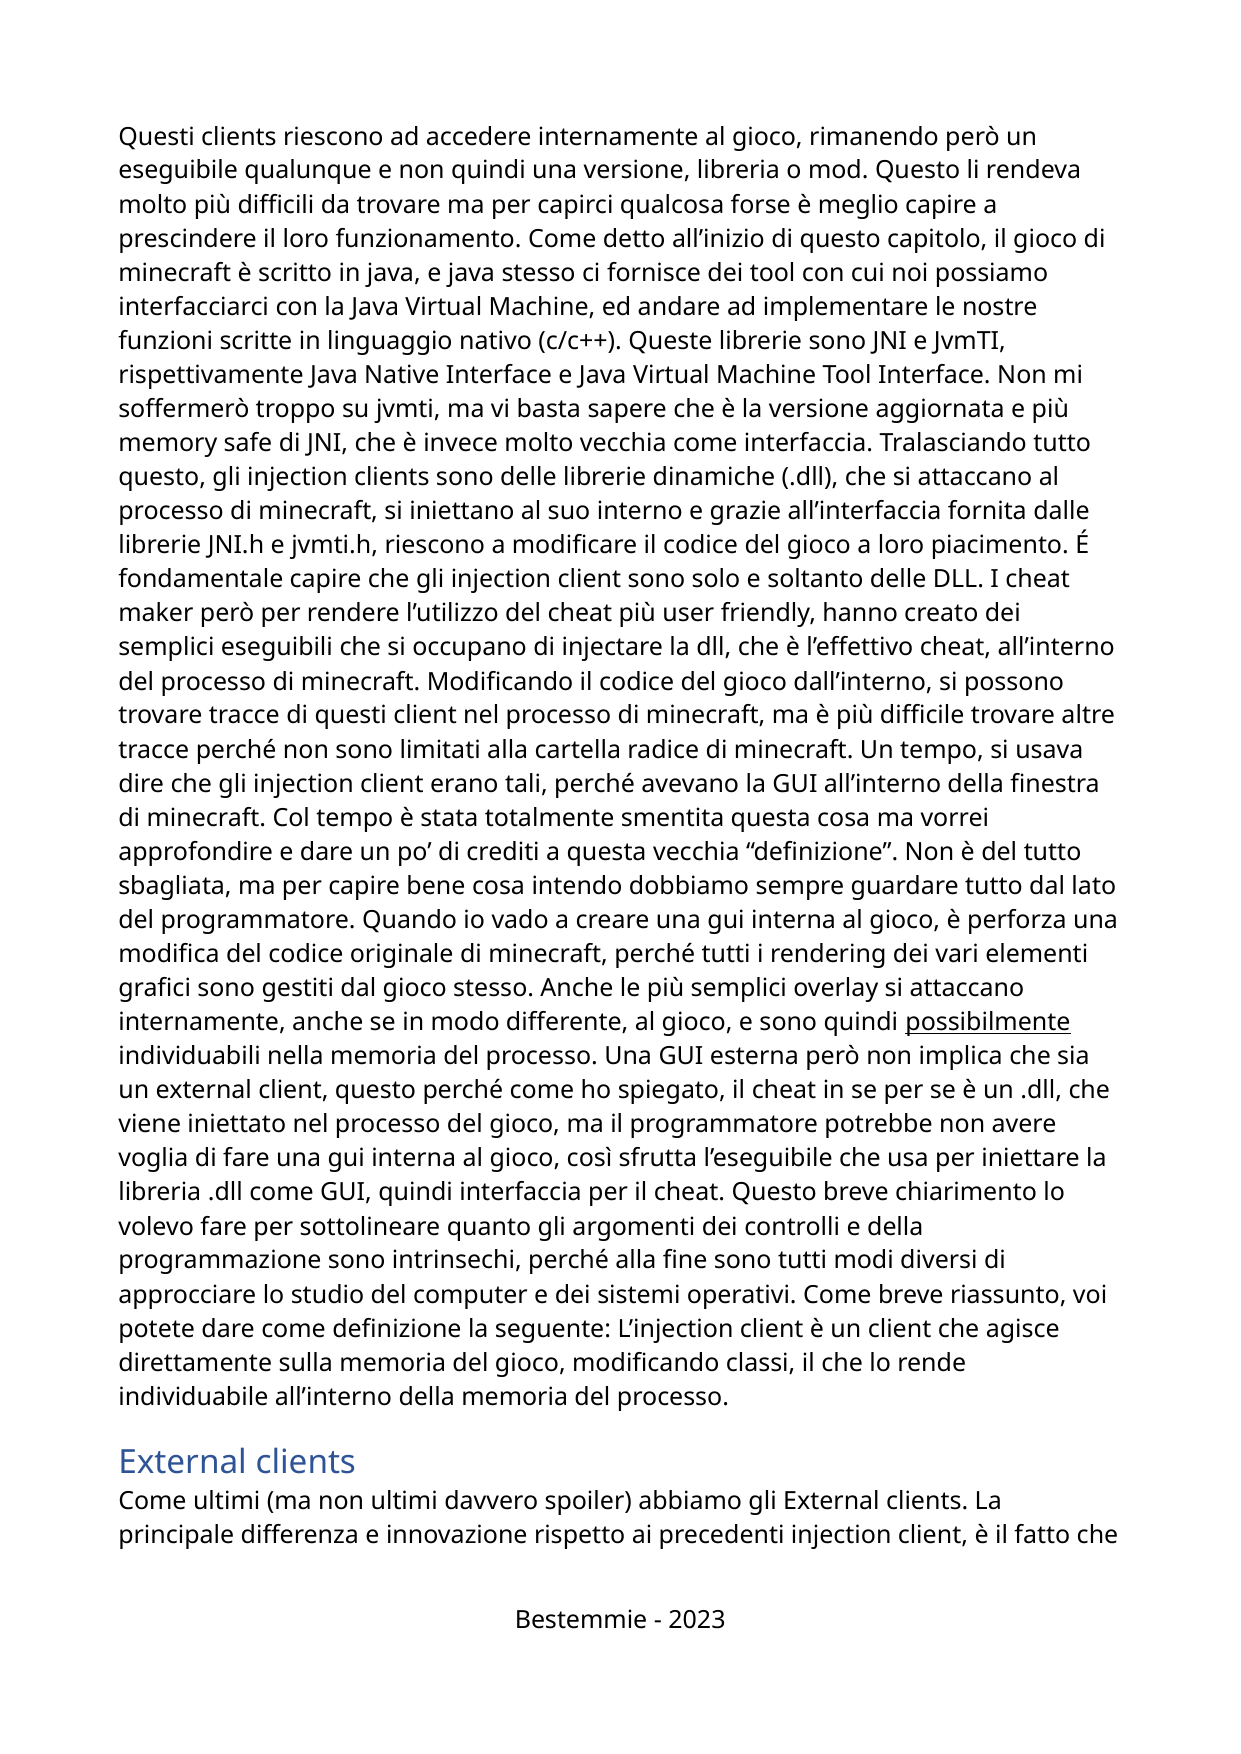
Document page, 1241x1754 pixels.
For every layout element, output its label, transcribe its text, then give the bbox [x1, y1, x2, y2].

text Come ultimi (ma non ultimi davvero spoiler) abbiamo gli External clients. La principale differenza e innovazione rispetto ai precedenti injection client, è il fatto che [118, 1483, 1122, 1551]
text Questi clients riescono ad accedere internamente al gioco, rimanendo però un eseguibile qualunque e non quindi una versione, libreria o mod. Questo li rendeva molto più difficili da trovare ma per capirci qualcosa forse è meglio capire a prescindere il loro funzionamento. Come detto all’inizio di questo capitolo, il gioco di minecraft è scritto in java, e java stesso ci fornisce dei tool con cui noi possiamo interfacciarci con la Java Virtual Machine, ed andare ad implementare le nostre funzioni scritte in linguaggio nativo (c/c++). Queste librerie sono JNI e JvmTI, rispettivamente Java Native Interface e Java Virtual Machine Tool Interface. Non mi soffermerò troppo su jvmti, ma vi basta sapere che è la versione aggiornata e più memory safe di JNI, che è invece molto vecchia come interfaccia. Tralasciando tutto questo, gli injection clients sono delle librerie dinamiche (.dll), che si attaccano al processo di minecraft, si iniettano al suo interno e grazie all’interfaccia fornita dalle librerie JNI.h e jvmti.h, riescono a modificare il codice del gioco a loro piacimento. É fondamentale capire che gli injection client sono solo e soltanto delle DLL. I cheat maker però per rendere l’utilizzo del cheat più user friendly, hanno creato dei semplici eseguibili che si occupano di injectare la dll, che è l’effettivo cheat, all’interno del processo di minecraft. Modificando il codice del gioco dall’interno, si possono trovare tracce di questi client nel processo di minecraft, ma è più difficile trovare altre tracce perché non sono limitati alla cartella radice di minecraft. Un tempo, si usava dire che gli injection client erano tali, perché avevano la GUI all’interno della finestra di minecraft. Col tempo è stata totalmente smentita questa cosa ma vorrei approfondire e dare un po’ di crediti a questa vecchia “definizione”. Non è del tutto sbagliata, ma per capire bene cosa intendo dobbiamo sempre guardare tutto dal lato del programmatore. Quando io vado a creare una gui interna al gioco, è perforza una modifica del codice originale di minecraft, perché tutti i rendering dei vari elementi grafici sono gestiti dal gioco stesso. Anche le più semplici overlay si attaccano internamente, anche se in modo differente, al gioco, e sono quindi possibilmente individuabili nella memoria del processo. Una GUI esterna però non implica che sia un external client, questo perché come ho spiegato, il cheat in se per se è un .dll, che viene iniettato nel processo del gioco, ma il programmatore potrebbe non avere voglia di fare una gui interna al gioco, così sfrutta l’eseguibile che usa per iniettare la libreria .dll come GUI, quindi interfaccia per il cheat. Questo breve chiarimento lo volevo fare per sottolineare quanto gli argomenti dei controlli e della programmazione sono intrinsechi, perché alla fine sono tutti modi diversi di approcciare lo studio del computer e dei sistemi operativi. Come breve riassunto, voi potete dare come definizione la seguente: L’injection client è un client che agisce direttamente sulla memoria del gioco, modificando classi, il che lo rende individuabile all’interno della memoria del processo. [118, 118, 1122, 1412]
subtitle External clients [118, 1437, 1122, 1483]
